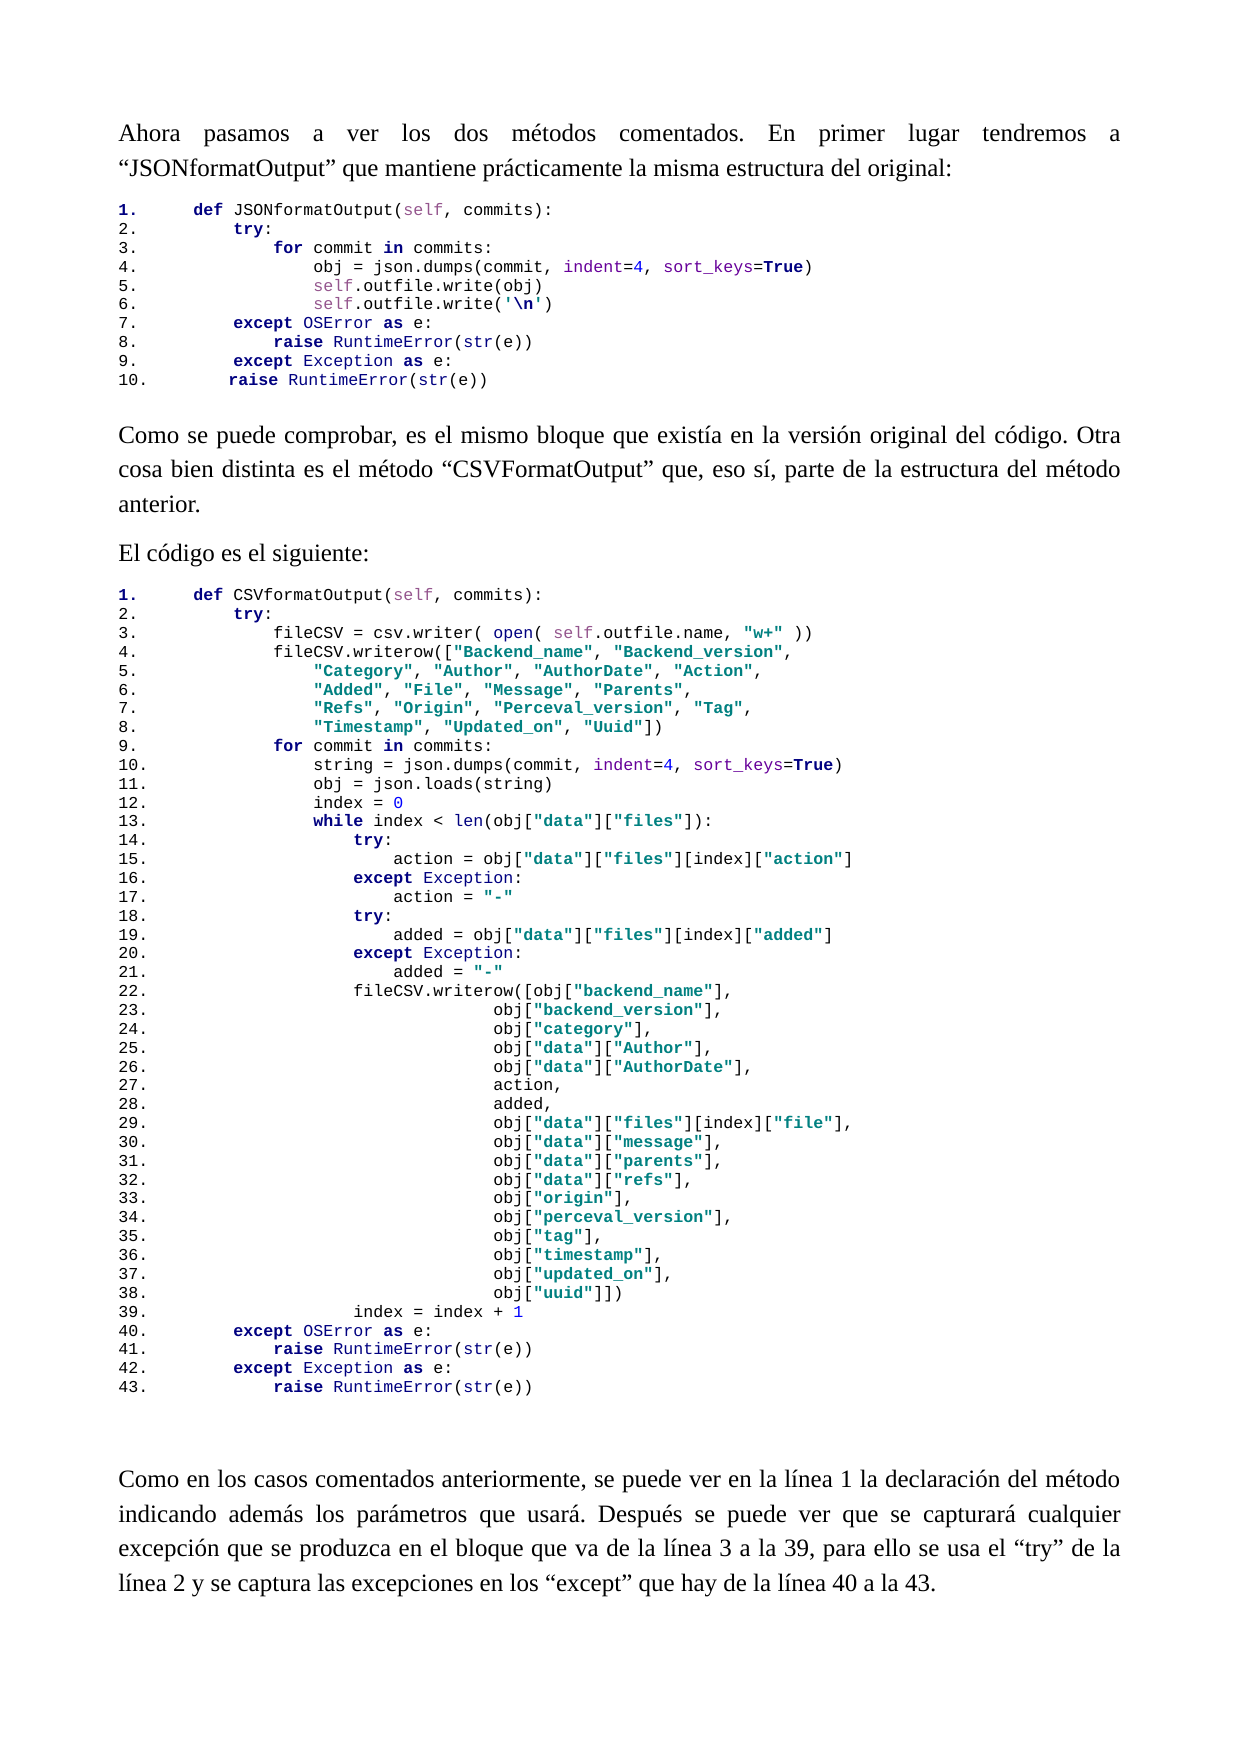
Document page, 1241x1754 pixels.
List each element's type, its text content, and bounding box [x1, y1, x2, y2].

text 22. fileCSV.writerow([obj["backend_name"], [118, 983, 1122, 1002]
text 37. obj["updated_on"], [118, 1266, 1122, 1284]
text 41. raise RuntimeError(str(e)) [118, 1341, 1122, 1360]
text 14. try: [118, 832, 1122, 851]
text 33. obj["origin"], [118, 1190, 1122, 1209]
text 18. try: [118, 907, 1122, 926]
text 34. obj["perceval_version"], [118, 1209, 1122, 1228]
text 8. raise RuntimeError(str(e)) [118, 334, 1122, 352]
text 9. for commit in commits: [118, 738, 1122, 756]
text 10. string = json.dumps(commit, indent=4, sort_keys=True) [118, 756, 1122, 775]
text 27. action, [118, 1077, 1122, 1096]
text 6. "Added", "File", "Message", "Parents", [118, 681, 1122, 700]
text 20. except Exception: [118, 945, 1122, 964]
text El código es el siguiente: [118, 538, 1122, 566]
text 21. added = "-" [118, 964, 1122, 983]
text 40. except OSError as e: [118, 1322, 1122, 1341]
text Ahora pasamos a ver los dos métodos comentados. En primer lugar tendremos a “JSONformatOutput” que mantiene prácticamente la misma estructura del original: [118, 118, 1122, 181]
text Como se puede comprobar, es el mismo bloque que existía en la versión original del código. Otra cosa bien distinta es el método “CSVFormatOutput” que, eso sí, parte de la estructura del método anterior. [118, 420, 1122, 517]
text 1. def JSONformatOutput(self, commits): [118, 202, 1122, 221]
text 5. self.outfile.write(obj) [118, 277, 1122, 296]
text 9. except Exception as e: [118, 352, 1122, 371]
text 1. def CSVformatOutput(self, commits): [118, 587, 1122, 606]
text 3. for commit in commits: [118, 239, 1122, 258]
text 23. obj["backend_version"], [118, 1002, 1122, 1020]
text 39. index = index + 1 [118, 1303, 1122, 1322]
text 12. index = 0 [118, 794, 1122, 813]
text 10. raise RuntimeError(str(e)) [118, 371, 1122, 390]
text 17. action = "-" [118, 888, 1122, 907]
text 11. obj = json.loads(string) [118, 775, 1122, 794]
text 4. obj = json.dumps(commit, indent=4, sort_keys=True) [118, 258, 1122, 277]
text 2. try: [118, 606, 1122, 624]
text 31. obj["data"]["parents"], [118, 1152, 1122, 1171]
text 5. "Category", "Author", "AuthorDate", "Action", [118, 662, 1122, 681]
text 2. try: [118, 221, 1122, 239]
text 7. except OSError as e: [118, 315, 1122, 334]
text 36. obj["timestamp"], [118, 1247, 1122, 1266]
text Como en los casos comentados anteriormente, se puede ver en la línea 1 la declaración del método indicando además los parámetros que usará. Después se puede ver que se capturará cualquier excepción que se produzca en el bloque que va de la línea 3 a la 39, para ello se usa el “try” de la línea 2 y se captura las excepciones en los “except” que hay de la línea 40 a la 43. [118, 1464, 1122, 1596]
text 25. obj["data"]["Author"], [118, 1039, 1122, 1058]
text 7. "Refs", "Origin", "Perceval_version", "Tag", [118, 700, 1122, 719]
text 43. raise RuntimeError(str(e)) [118, 1379, 1122, 1397]
text 26. obj["data"]["AuthorDate"], [118, 1058, 1122, 1077]
text 28. added, [118, 1096, 1122, 1115]
text 38. obj["uuid"]]) [118, 1284, 1122, 1303]
text 32. obj["data"]["refs"], [118, 1171, 1122, 1190]
text 29. obj["data"]["files"][index]["file"], [118, 1115, 1122, 1133]
text 6. self.outfile.write('\n') [118, 296, 1122, 315]
text 13. while index < len(obj["data"]["files"]): [118, 813, 1122, 832]
text 35. obj["tag"], [118, 1228, 1122, 1247]
text 16. except Exception: [118, 869, 1122, 888]
text 15. action = obj["data"]["files"][index]["action"] [118, 851, 1122, 869]
text 24. obj["category"], [118, 1020, 1122, 1039]
text 4. fileCSV.writerow(["Backend_name", "Backend_version", [118, 643, 1122, 662]
text 30. obj["data"]["message"], [118, 1133, 1122, 1152]
text 42. except Exception as e: [118, 1360, 1122, 1379]
text 19. added = obj["data"]["files"][index]["added"] [118, 926, 1122, 945]
text 8. "Timestamp", "Updated_on", "Uuid"]) [118, 719, 1122, 738]
text 3. fileCSV = csv.writer( open( self.outfile.name, "w+" )) [118, 624, 1122, 643]
